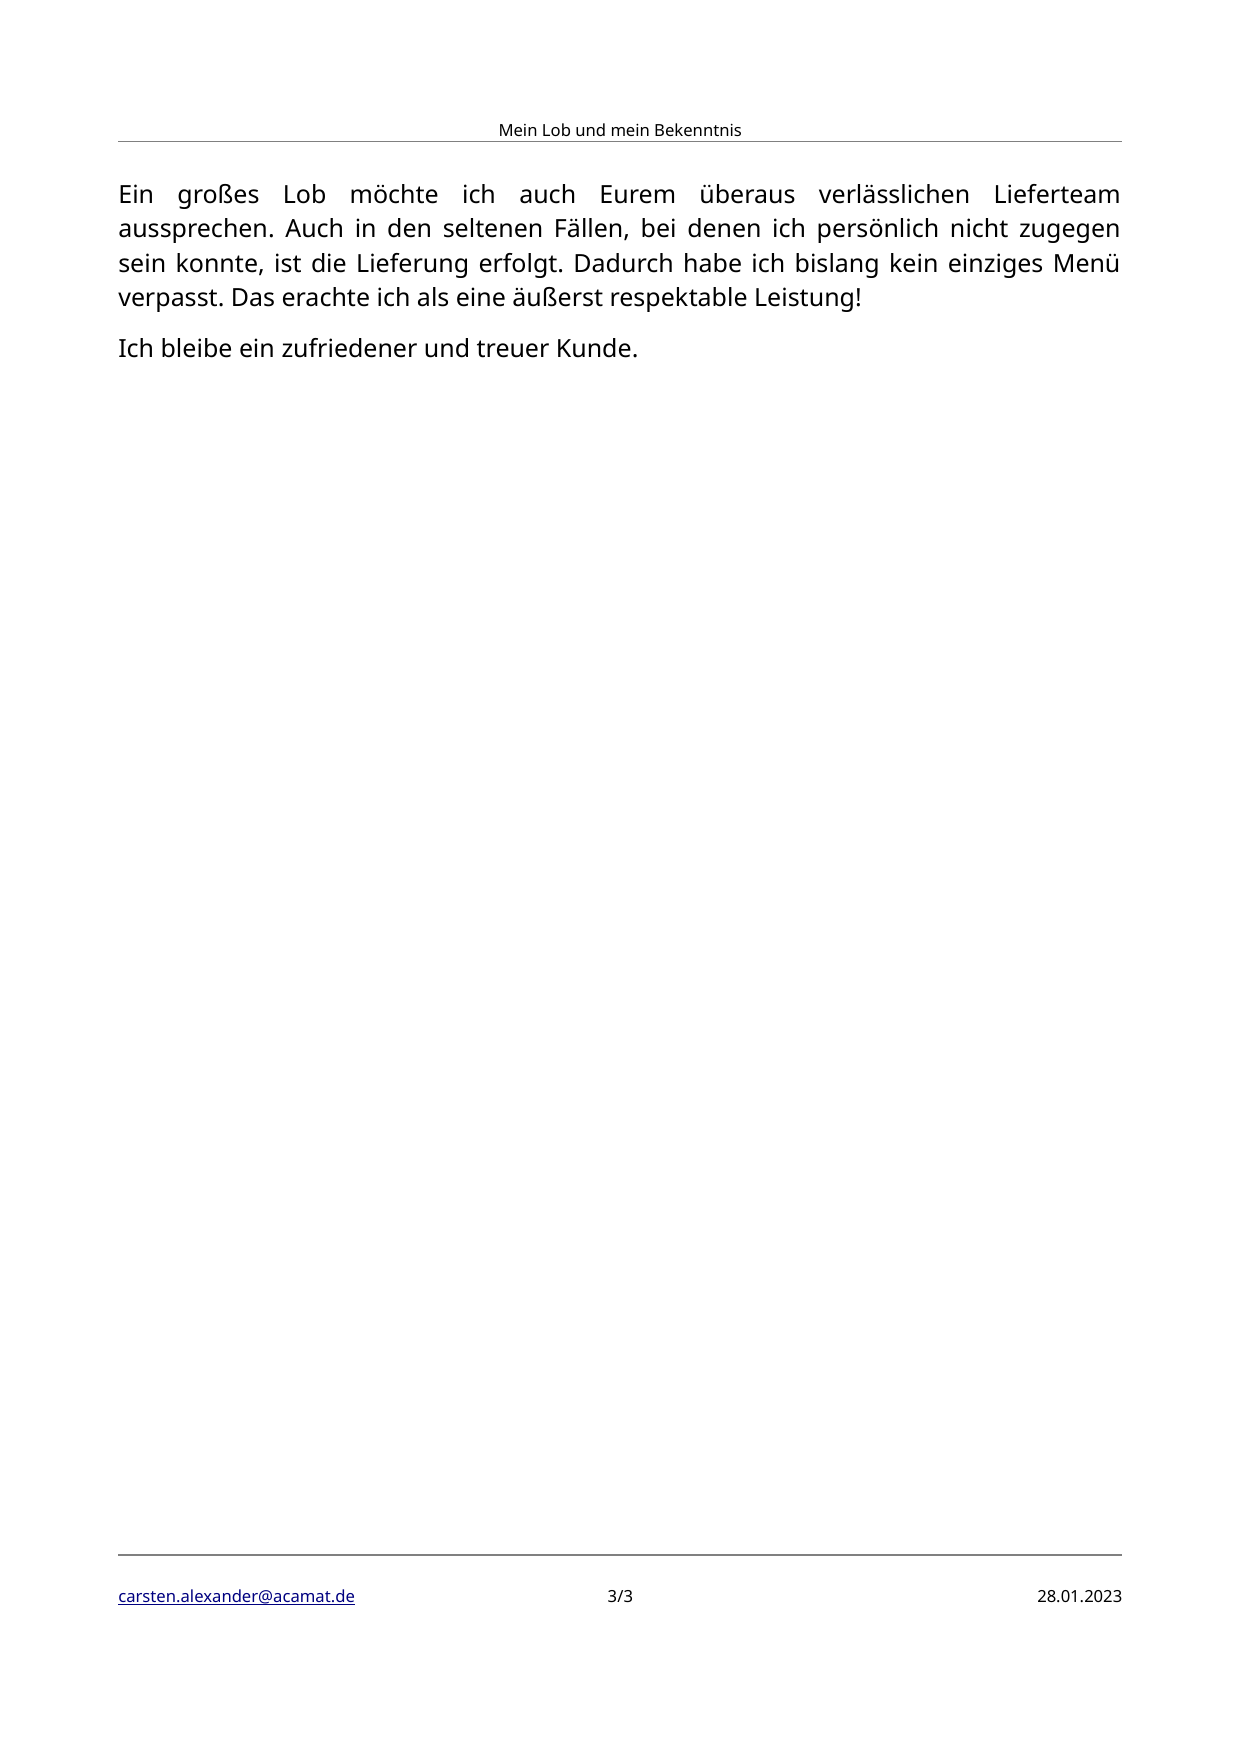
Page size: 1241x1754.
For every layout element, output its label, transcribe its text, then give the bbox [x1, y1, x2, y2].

text Ein großes Lob möchte ich auch Eurem überaus verlässlichen Lieferteam aussprechen. Auch in den seltenen Fällen, bei denen ich persönlich nicht zugegen sein konnte, ist die Lieferung erfolgt. Dadurch habe ich bislang kein einziges Menü verpasst. Das erachte ich als eine äußerst respek­table Leistung! [118, 177, 1122, 313]
text Ich bleibe ein zufriedener und treuer Kunde. [118, 330, 1122, 364]
